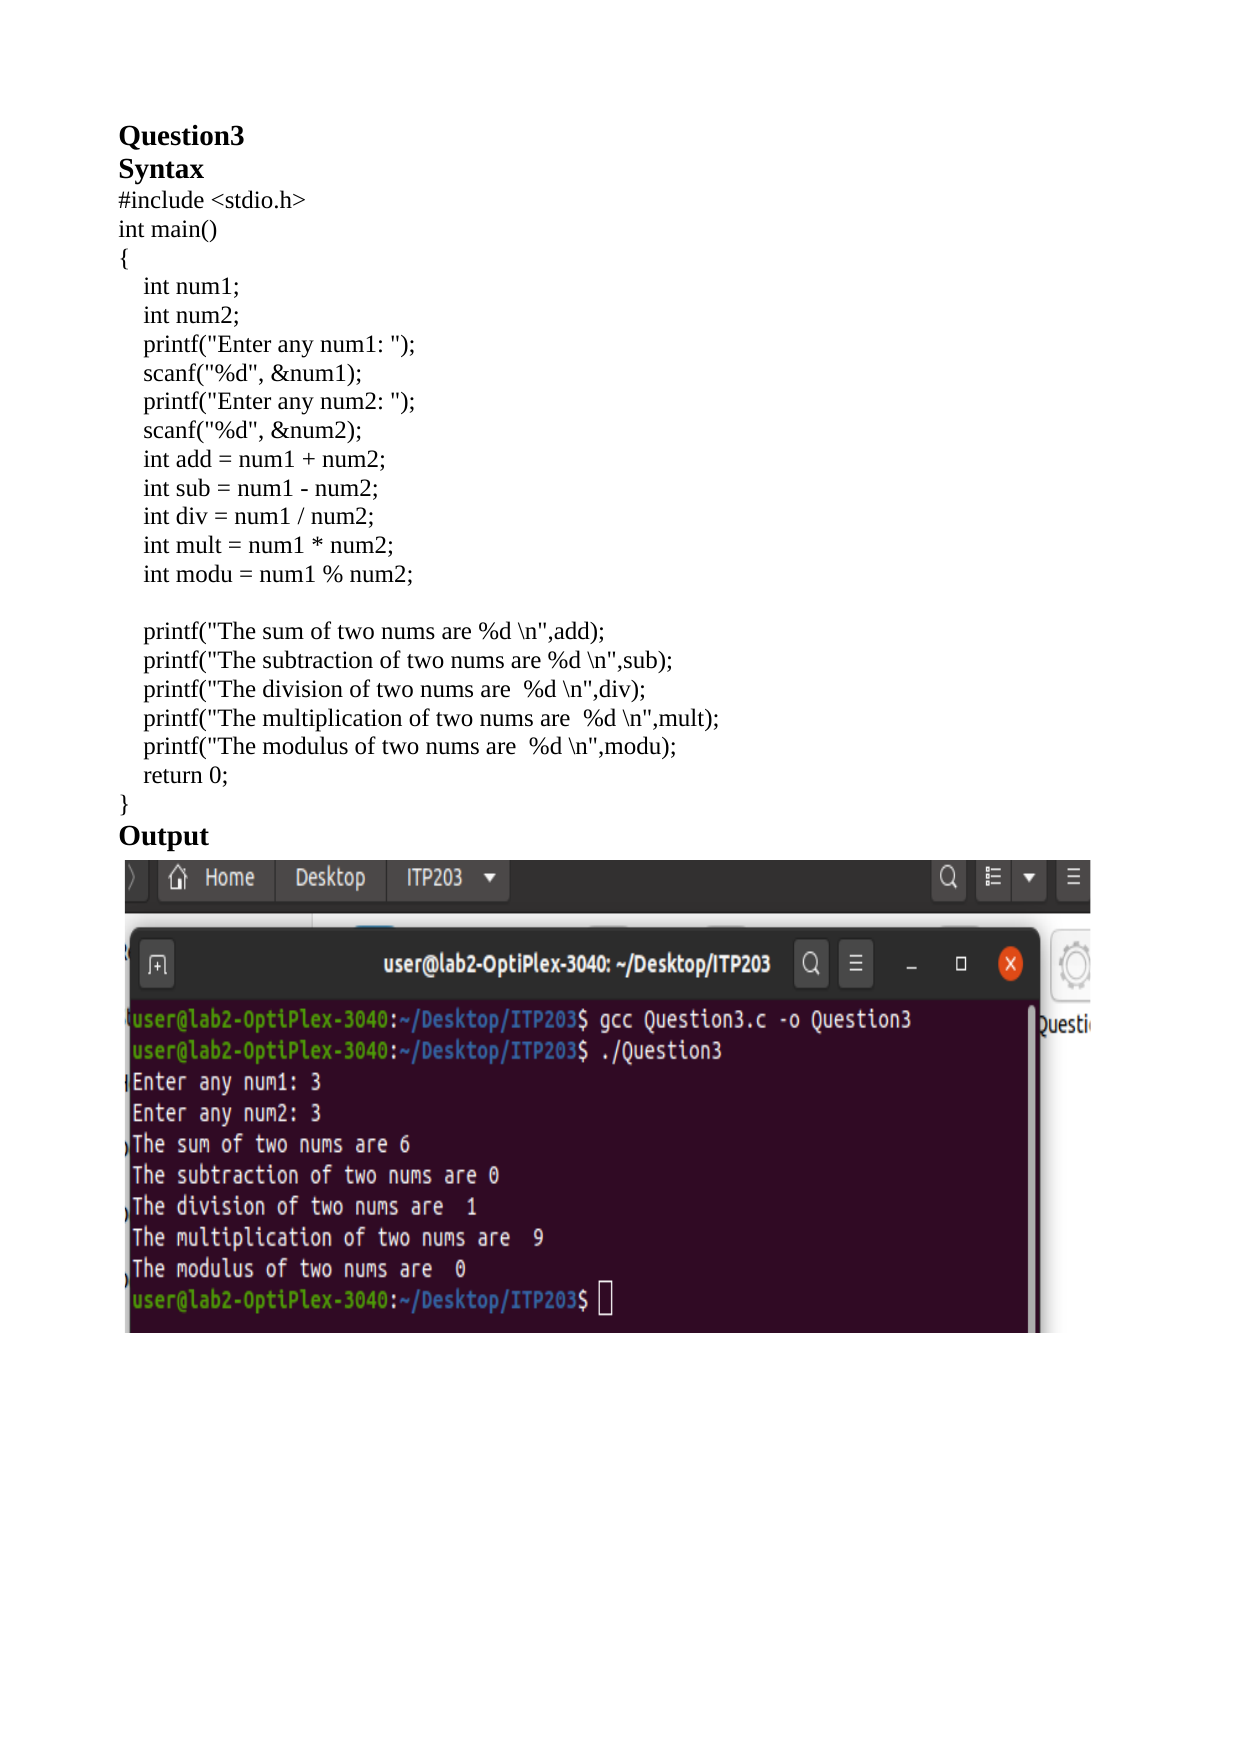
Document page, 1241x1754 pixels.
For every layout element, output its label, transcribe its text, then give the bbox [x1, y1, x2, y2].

text int div = num1 / num2; [118, 501, 1122, 530]
text scanf("%d", &num1); [118, 358, 1122, 386]
text printf("Enter any num2: "); [118, 386, 1122, 415]
text #include <stdio.h> [118, 185, 1122, 214]
text printf("The subtraction of two nums are %d \n",sub); [118, 645, 1122, 674]
text Syntax [118, 152, 1122, 185]
text scanf("%d", &num2); [118, 415, 1122, 444]
text int sub = num1 - num2; [118, 473, 1122, 501]
text printf("The sum of two nums are %d \n",add); [118, 616, 1122, 645]
picture [124, 860, 1091, 1333]
text int modu = num1 % num2; [118, 559, 1122, 588]
text Output [118, 818, 1122, 851]
text int mult = num1 * num2; [118, 530, 1122, 559]
text printf("The multiplication of two nums are %d \n",mult); [118, 703, 1122, 731]
text Question3 [118, 118, 1122, 152]
text { [118, 243, 1122, 271]
text int num1; [118, 271, 1122, 300]
text printf("The division of two nums are %d \n",div); [118, 674, 1122, 703]
text return 0; [118, 760, 1122, 789]
text int num2; [118, 300, 1122, 329]
text int main() [118, 214, 1122, 243]
text } [118, 789, 1122, 818]
text printf("The modulus of two nums are %d \n",modu); [118, 731, 1122, 760]
text printf("Enter any num1: "); [118, 329, 1122, 358]
text int add = num1 + num2; [118, 444, 1122, 473]
